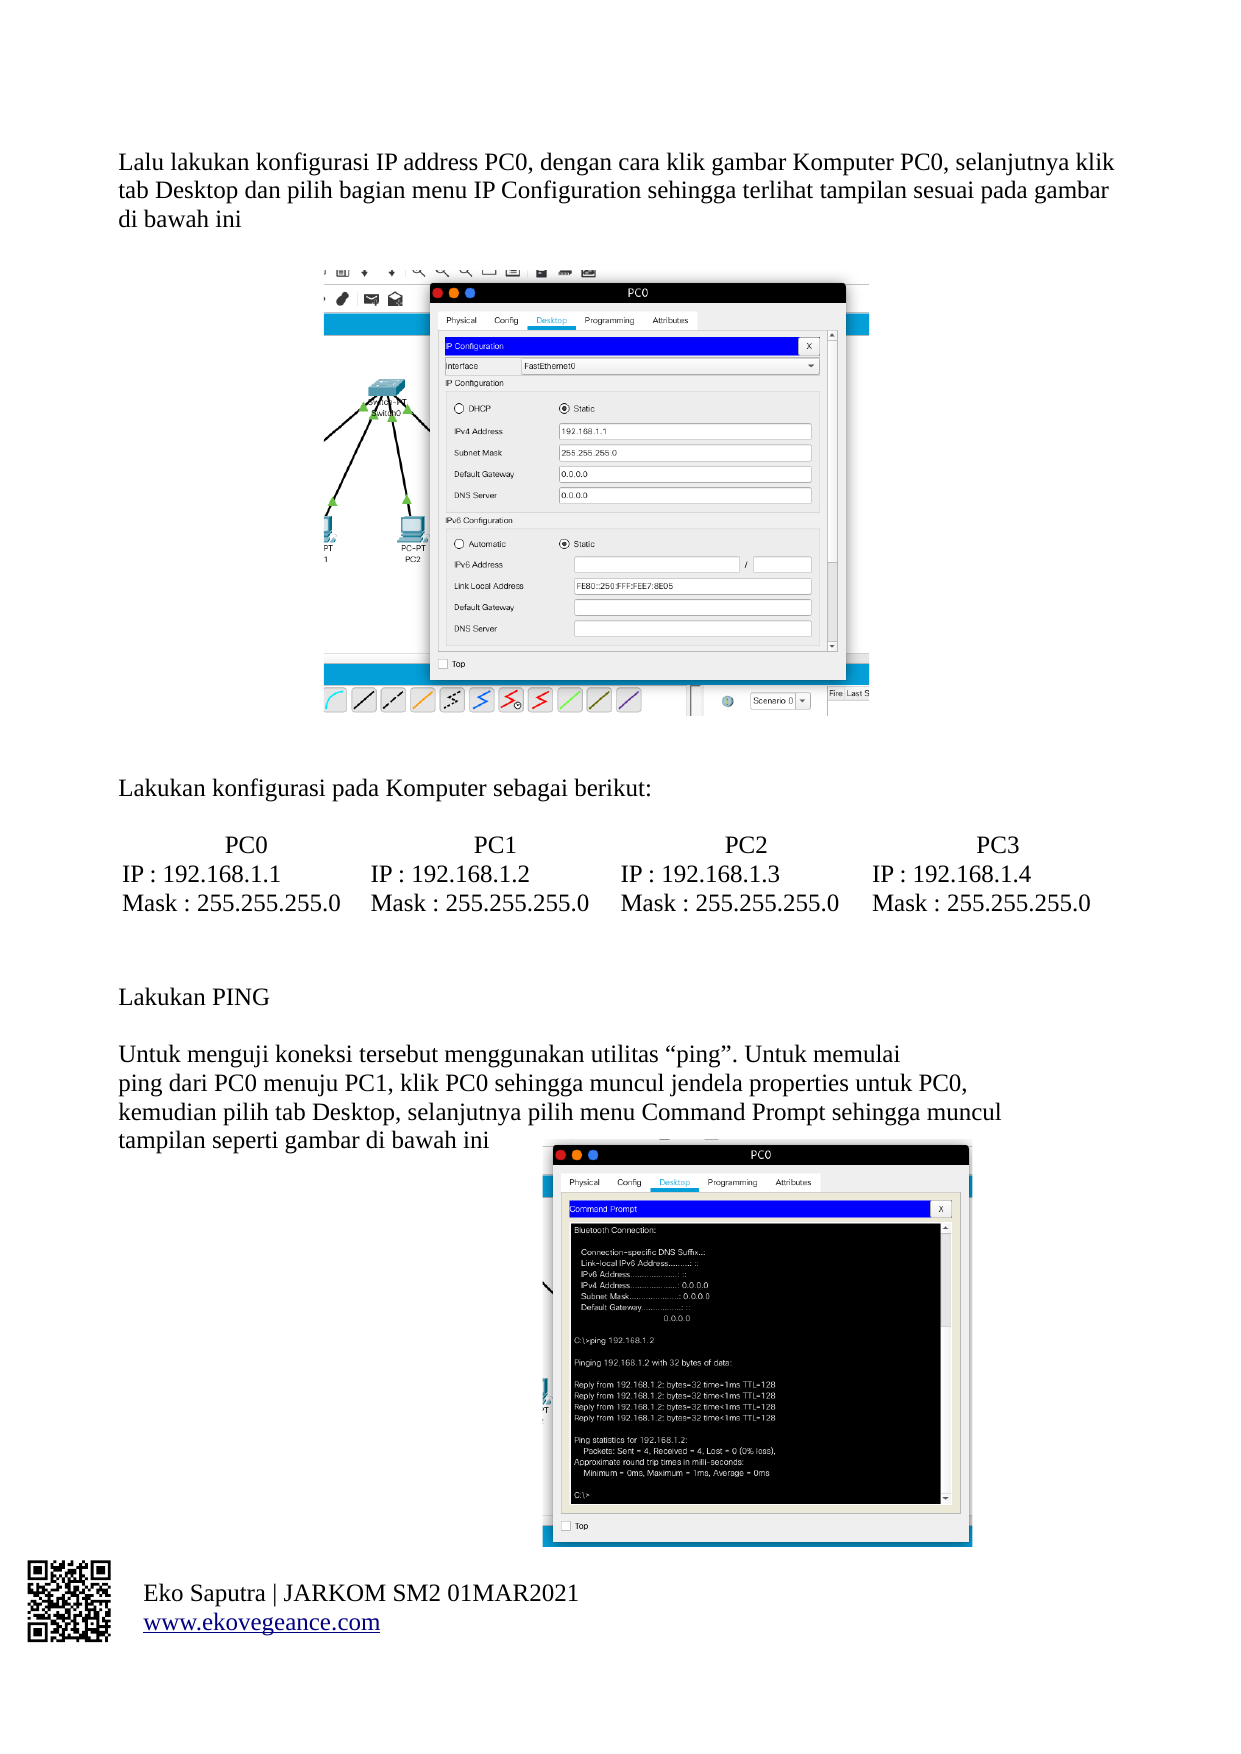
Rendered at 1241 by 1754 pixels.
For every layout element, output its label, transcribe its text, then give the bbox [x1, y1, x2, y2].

text kemudian pilih tab Desktop, selanjutnya pilih menu Command Prompt sehingga muncul [118, 1097, 1122, 1126]
text tampilan seperti gambar di bawah ini [118, 1126, 1122, 1154]
picture [542, 1139, 973, 1541]
text ping dari PC0 menuju PC1, klik PC0 sehingga muncul jendela properties untuk PC0, [118, 1068, 1122, 1097]
table_cell Mask : 255.255.255.0 [872, 888, 1123, 924]
text Lakukan konfigurasi pada Komputer sebagai berikut: [118, 773, 1122, 802]
text Untuk menguji koneksi tersebut menggunakan utilitas “ping”. Untuk memulai [118, 1039, 1122, 1068]
table_cell IP : 192.168.1.2 [370, 859, 620, 888]
table_cell Mask : 255.255.255.0 [122, 888, 370, 924]
picture [323, 686, 870, 716]
table_header PC3 [872, 831, 1123, 859]
table_cell Mask : 255.255.255.0 [370, 888, 620, 924]
text Lakukan PING [118, 982, 1122, 1011]
picture [323, 270, 870, 679]
table_cell IP : 192.168.1.3 [620, 859, 872, 888]
table_header PC0 [122, 831, 370, 859]
table_cell Mask : 255.255.255.0 [620, 888, 872, 924]
table_cell IP : 192.168.1.1 [122, 859, 370, 888]
text Lalu lakukan konfigurasi IP address PC0, dengan cara klik gambar Komputer PC0, selanjutnya klik tab Desktop dan pilih bagian menu IP Configuration sehingga terlihat tampilan sesuai pada gambar di bawah ini [118, 147, 1122, 233]
table_header PC2 [620, 831, 872, 859]
table_cell IP : 192.168.1.4 [872, 859, 1123, 888]
table_header PC1 [370, 831, 620, 859]
